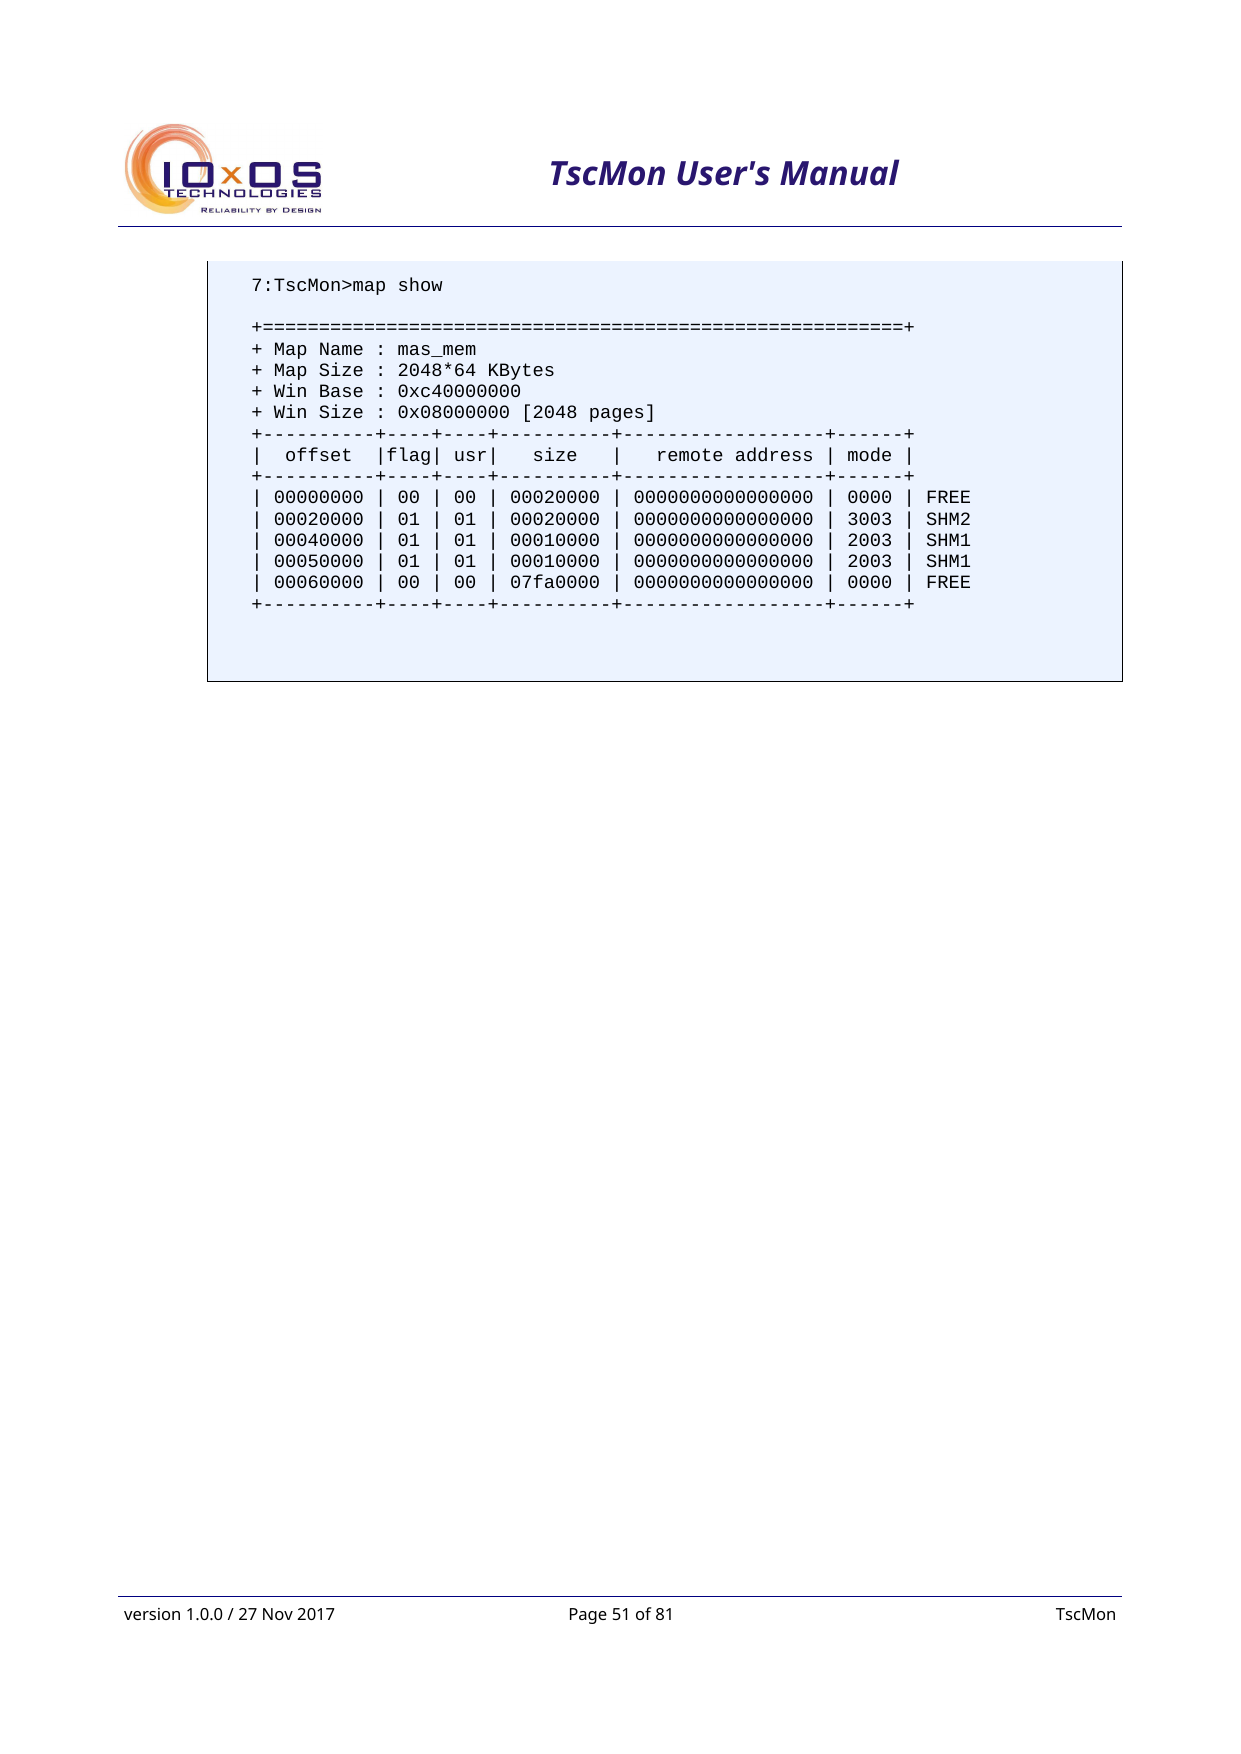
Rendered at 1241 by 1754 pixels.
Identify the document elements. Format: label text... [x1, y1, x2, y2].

text + Map Size : 2048*64 KBytes [208, 361, 1122, 382]
picture [123, 123, 323, 217]
text +----------+----+----+----------+------------------+------+ [208, 594, 1122, 631]
text | 00040000 | 01 | 01 | 00010000 | 0000000000000000 | 2003 | SHM1 [208, 531, 1122, 552]
text 7:TscMon>map show [208, 261, 1122, 297]
text | 00020000 | 01 | 01 | 00020000 | 0000000000000000 | 3003 | SHM2 [208, 509, 1122, 531]
text | 00000000 | 00 | 00 | 00020000 | 0000000000000000 | 0000 | FREE [208, 488, 1122, 509]
text +----------+----+----+----------+------------------+------+ [208, 467, 1122, 488]
text | 00060000 | 00 | 00 | 07fa0000 | 0000000000000000 | 0000 | FREE [208, 573, 1122, 594]
text | 00050000 | 01 | 01 | 00010000 | 0000000000000000 | 2003 | SHM1 [208, 552, 1122, 573]
text | offset |flag| usr| size | remote address | mode | [208, 446, 1122, 467]
text +----------+----+----+----------+------------------+------+ [208, 424, 1122, 446]
text + Win Size : 0x08000000 [2048 pages] [208, 403, 1122, 424]
text +=========================================================+ [208, 318, 1122, 339]
text + Win Base : 0xc40000000 [208, 382, 1122, 403]
text + Map Name : mas_mem [208, 339, 1122, 361]
